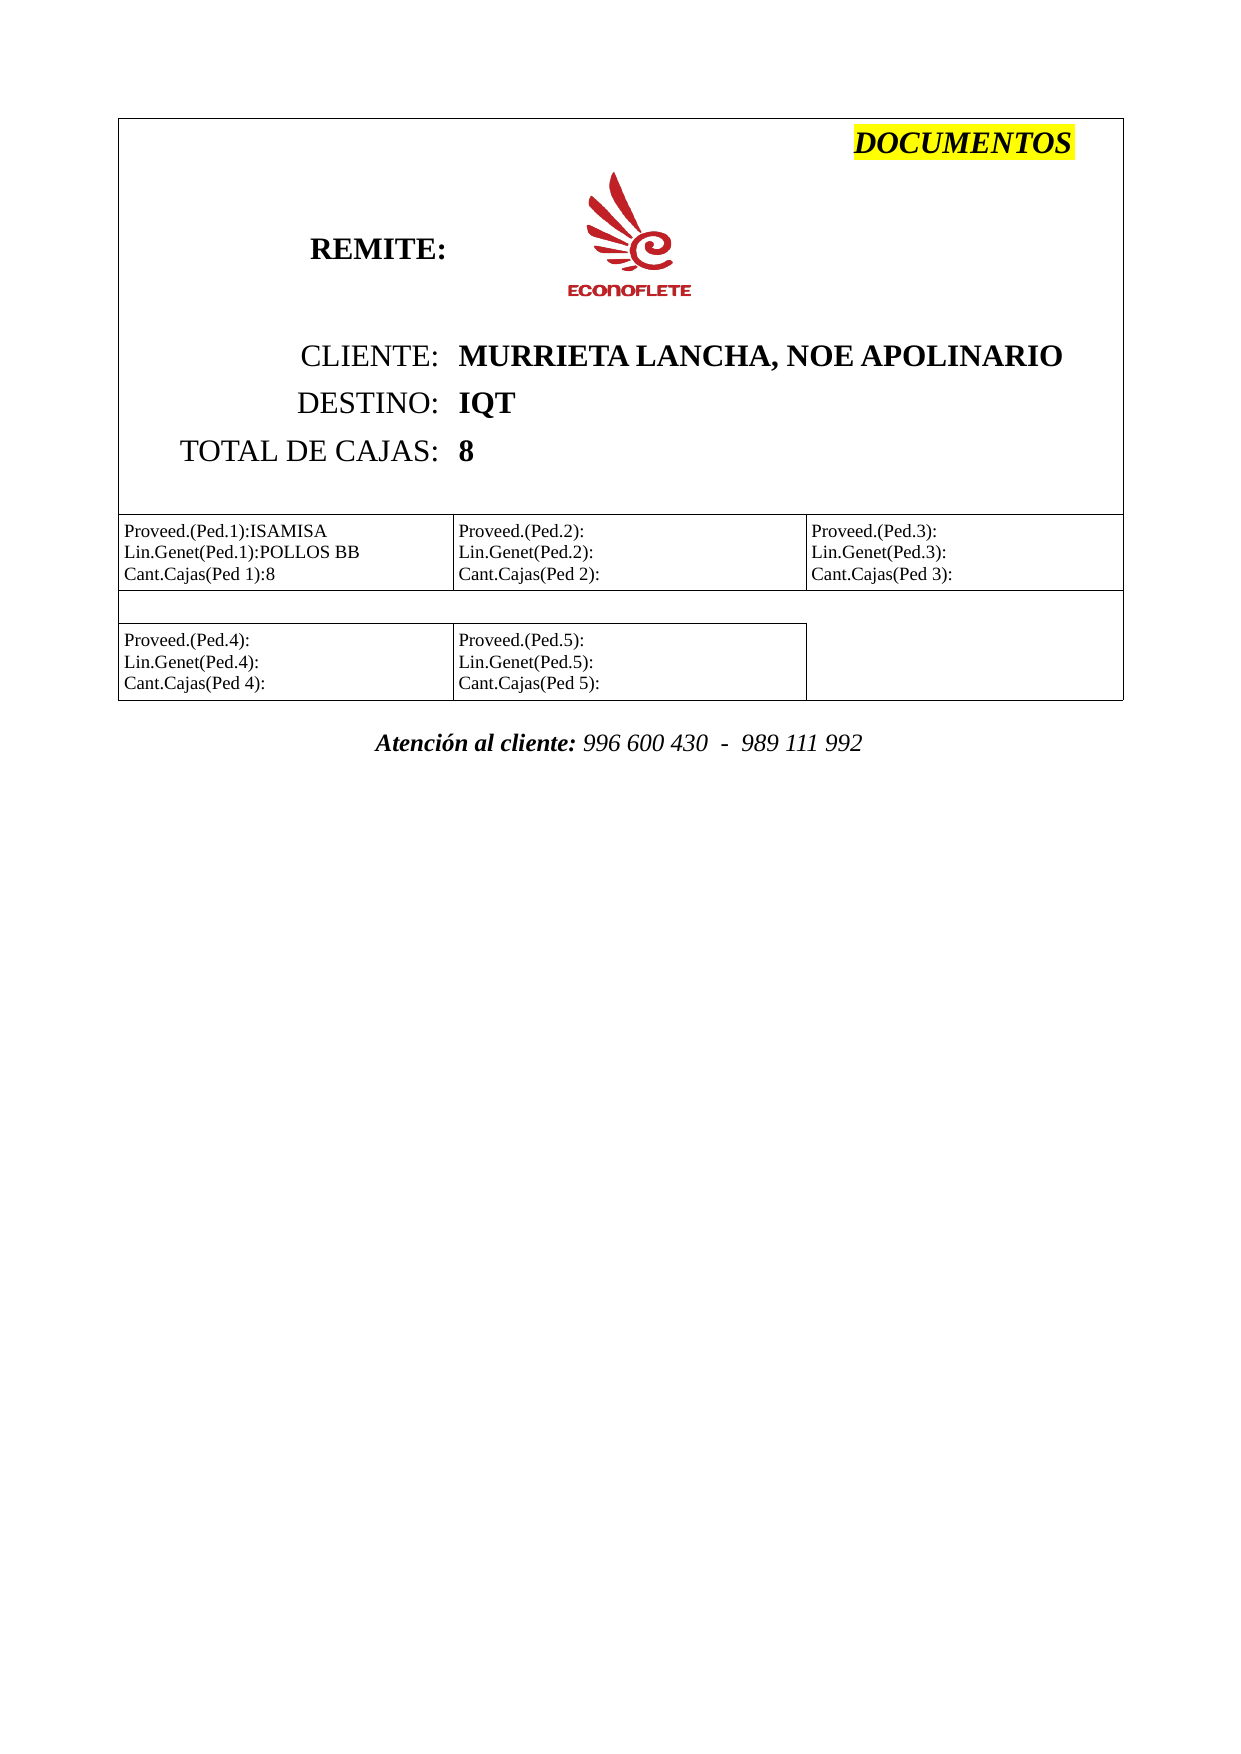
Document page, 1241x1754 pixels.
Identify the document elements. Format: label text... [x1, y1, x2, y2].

table_cell Proveed.(Ped.3): Lin.Genet(Ped.3): Cant.Cajas(Ped 3): [807, 515, 1123, 590]
table_cell 8 [453, 426, 1123, 474]
table_cell [119, 474, 453, 514]
table_cell [807, 623, 1123, 699]
table_cell Proveed.(Ped.5): Lin.Genet(Ped.5): Cant.Cajas(Ped 5): [454, 624, 806, 699]
table_cell Proveed.(Ped.2): Lin.Genet(Ped.2): Cant.Cajas(Ped 2): [454, 515, 806, 590]
table_cell [806, 166, 1123, 332]
table_cell MURRIETA LANCHA, NOE APOLINARIO [453, 332, 1123, 379]
table_cell Proveed.(Ped.1):ISAMISA Lin.Genet(Ped.1):POLLOS BB Cant.Cajas(Ped 1):8 [119, 515, 453, 590]
table_cell REMITE: [119, 166, 453, 332]
table_header DOCUMENTOS [806, 119, 1123, 166]
table_cell DESTINO: [119, 379, 453, 426]
table_cell [806, 379, 1123, 426]
table_cell [453, 591, 806, 623]
table_cell [806, 474, 1123, 514]
table_cell CLIENTE: [119, 332, 453, 379]
text Atención al cliente: 996 600 430 - 989 111 992 [118, 728, 1122, 757]
picture [552, 171, 707, 297]
table_cell [453, 474, 806, 514]
table_cell Proveed.(Ped.4): Lin.Genet(Ped.4): Cant.Cajas(Ped 4): [119, 624, 453, 699]
table_cell IQT [453, 379, 806, 426]
table_cell TOTAL DE CAJAS: [119, 426, 453, 474]
table_header [119, 119, 453, 166]
table_cell [119, 591, 453, 623]
table_cell [453, 166, 806, 332]
table_header [453, 119, 806, 166]
table_cell [806, 591, 1123, 623]
